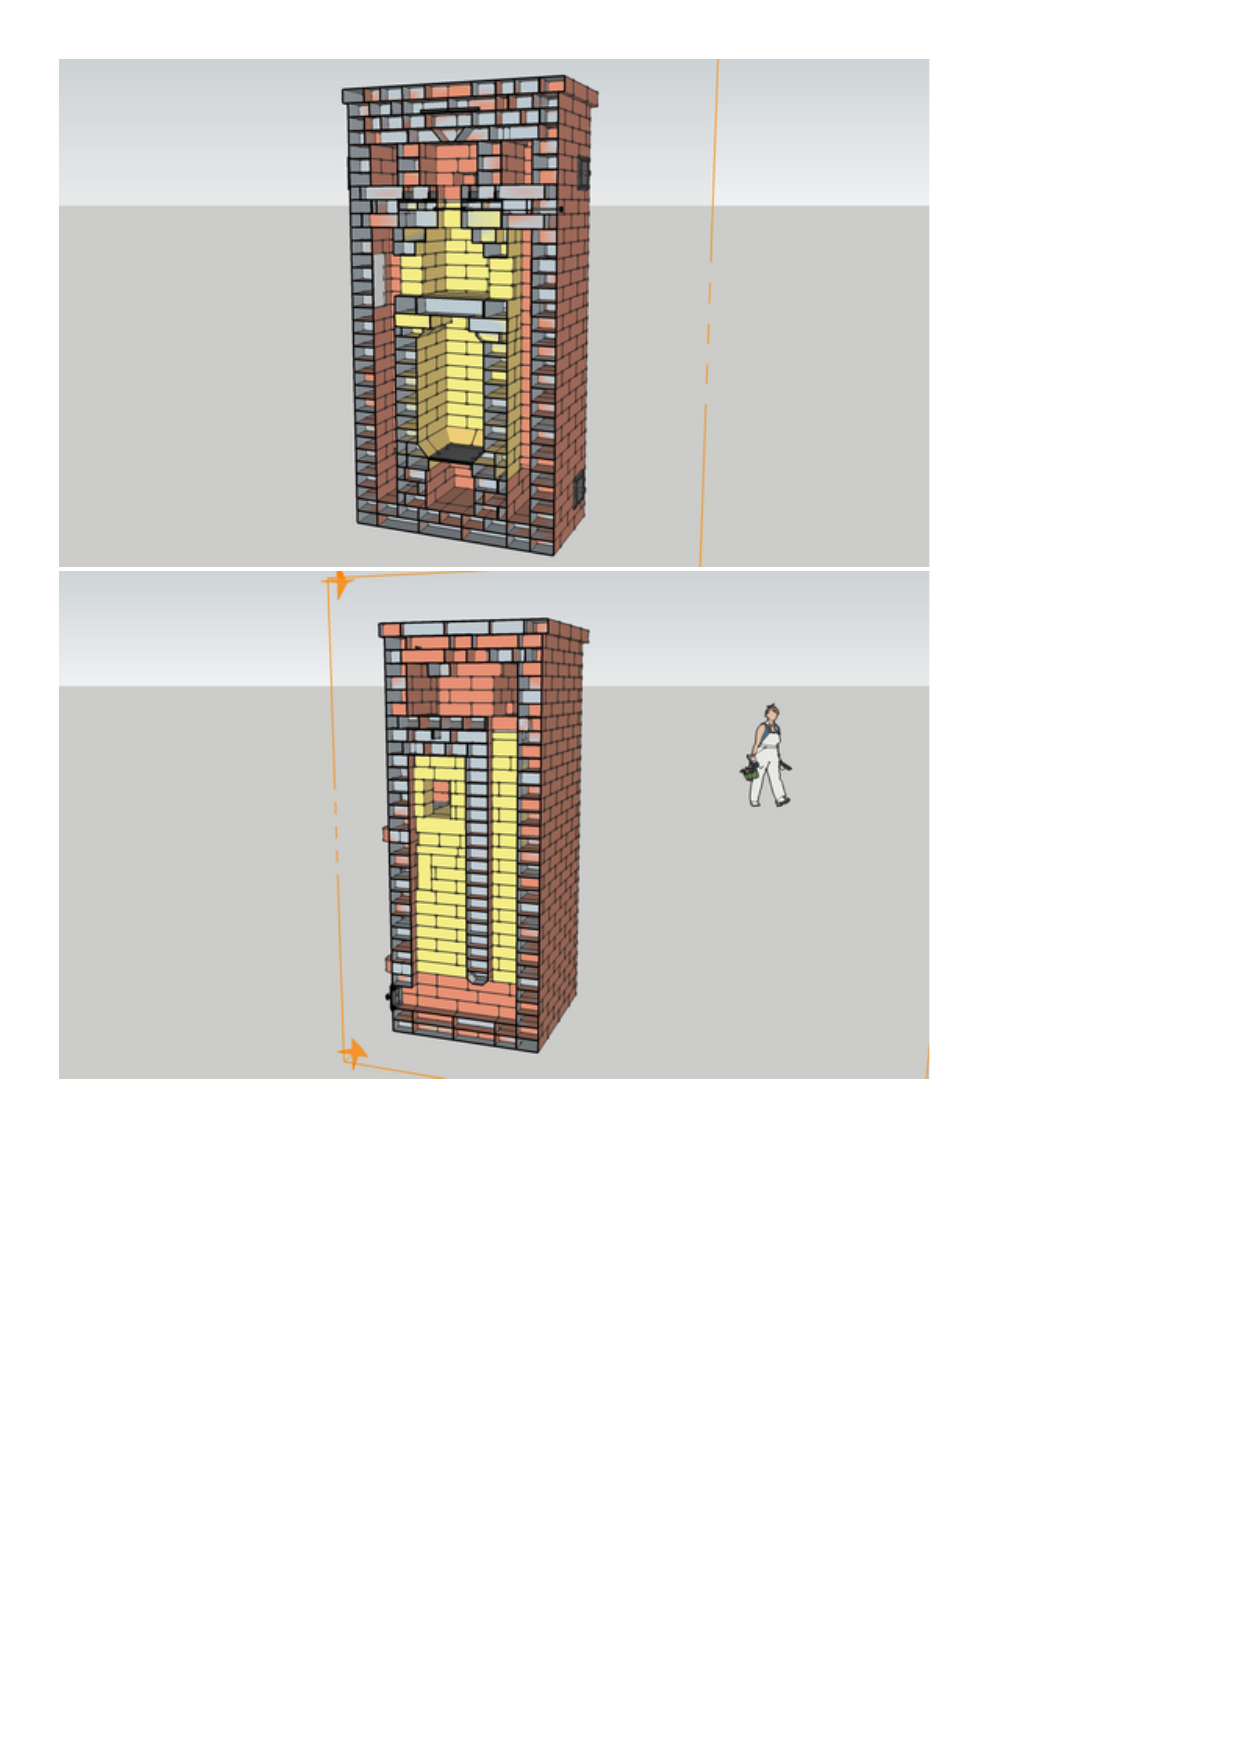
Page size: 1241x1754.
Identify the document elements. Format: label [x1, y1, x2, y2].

picture [59, 59, 930, 567]
picture [59, 571, 930, 1079]
